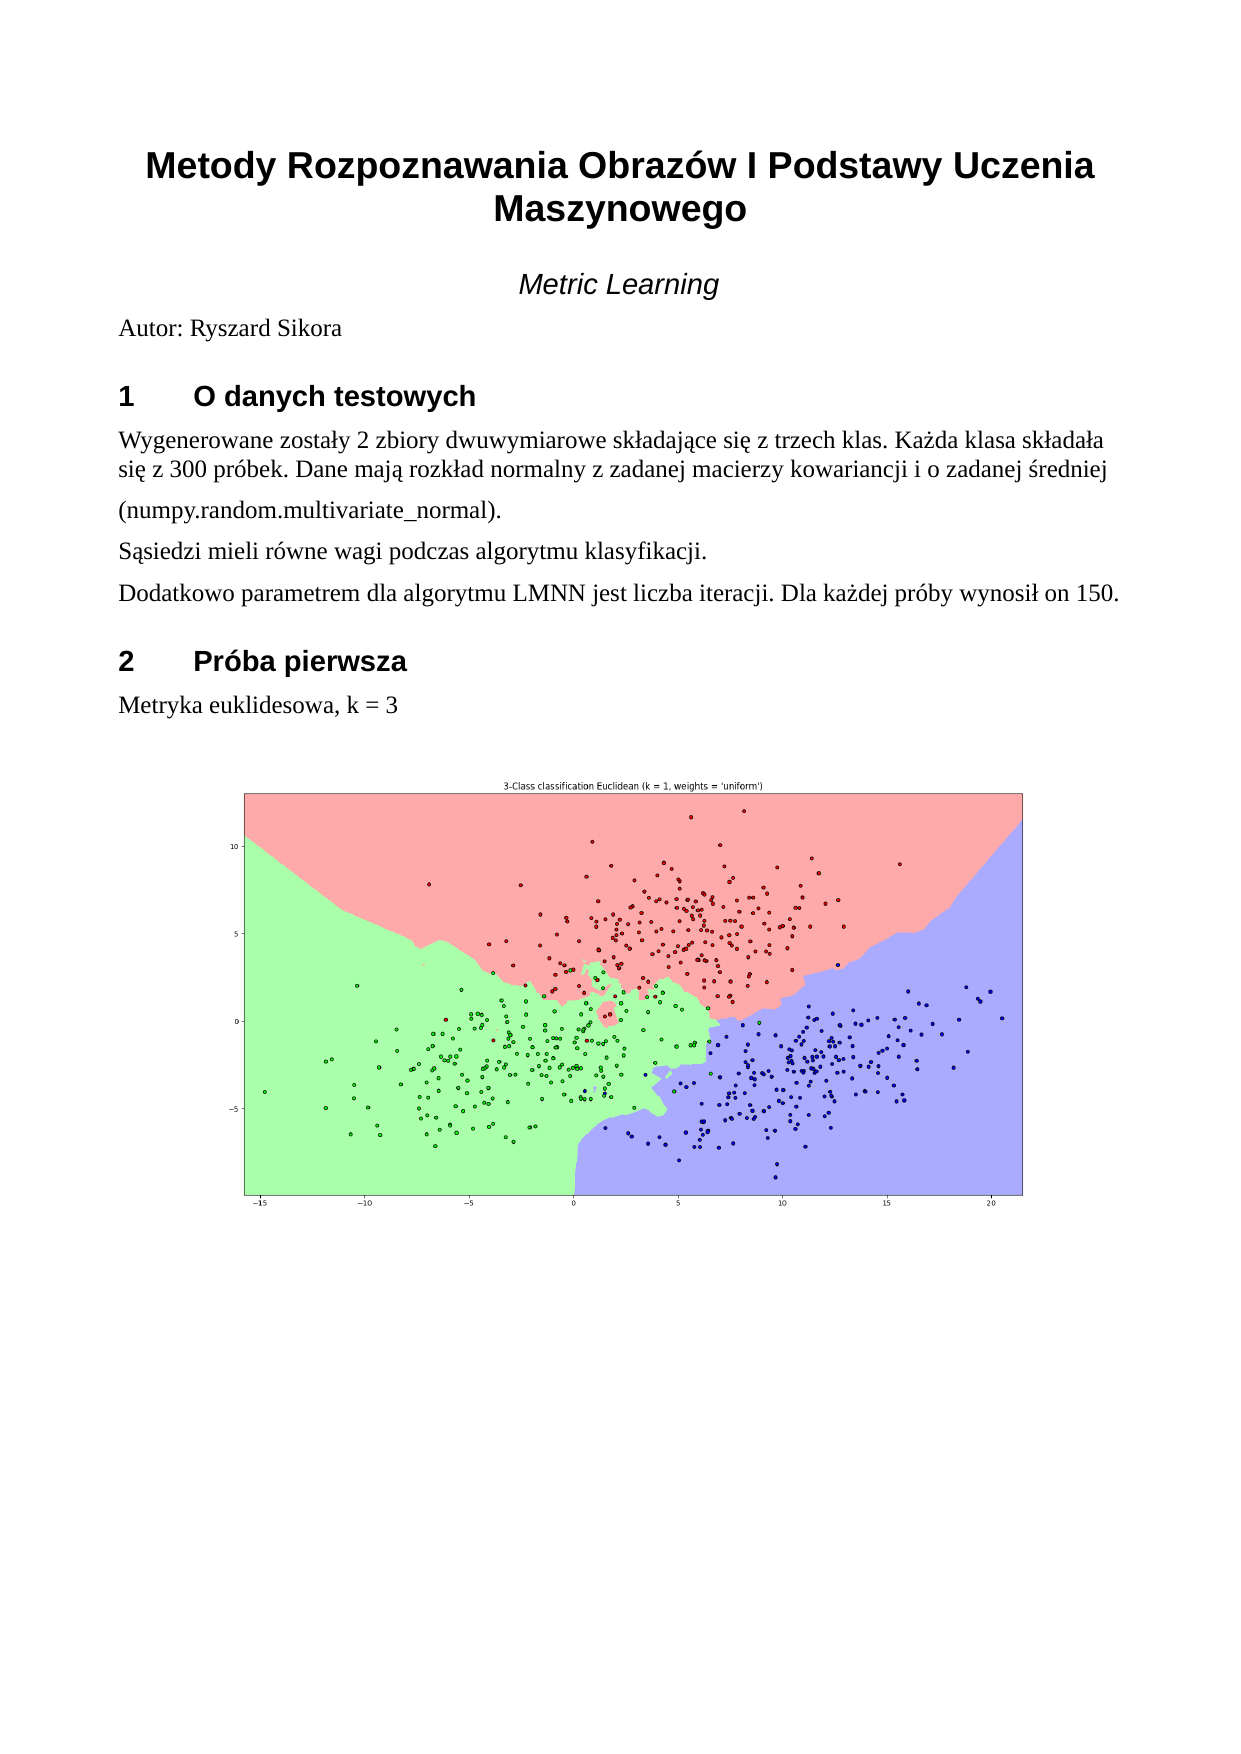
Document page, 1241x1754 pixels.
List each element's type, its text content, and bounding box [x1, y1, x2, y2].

text Autor: Ryszard Sikora [118, 313, 1122, 342]
title Metody Rozpoznawania Obrazów I Podstawy Uczenia Maszynowego [118, 143, 1122, 229]
subtitle O danych testowych [118, 379, 1122, 413]
text Sąsiedzi mieli równe wagi podczas algorytmu klasyfikacji. [118, 536, 1122, 565]
subtitle Metric Learning [118, 267, 1122, 300]
subtitle Próba pierwsza [118, 644, 1122, 677]
picture [118, 731, 1123, 1252]
text Metryka euklidesowa, k = 3 [118, 690, 1122, 719]
text Dodatkowo parametrem dla algorytmu LMNN jest liczba iteracji. Dla każdej próby wynosił on 150. [118, 578, 1122, 606]
text (numpy.random.multivariate_normal). [118, 495, 1122, 524]
text Wygenerowane zostały 2 zbiory dwuwymiarowe składające się z trzech klas. Każda klasa składała się z 300 próbek. Dane mają rozkład normalny z zadanej macierzy kowariancji i o zadanej średniej [118, 425, 1122, 483]
